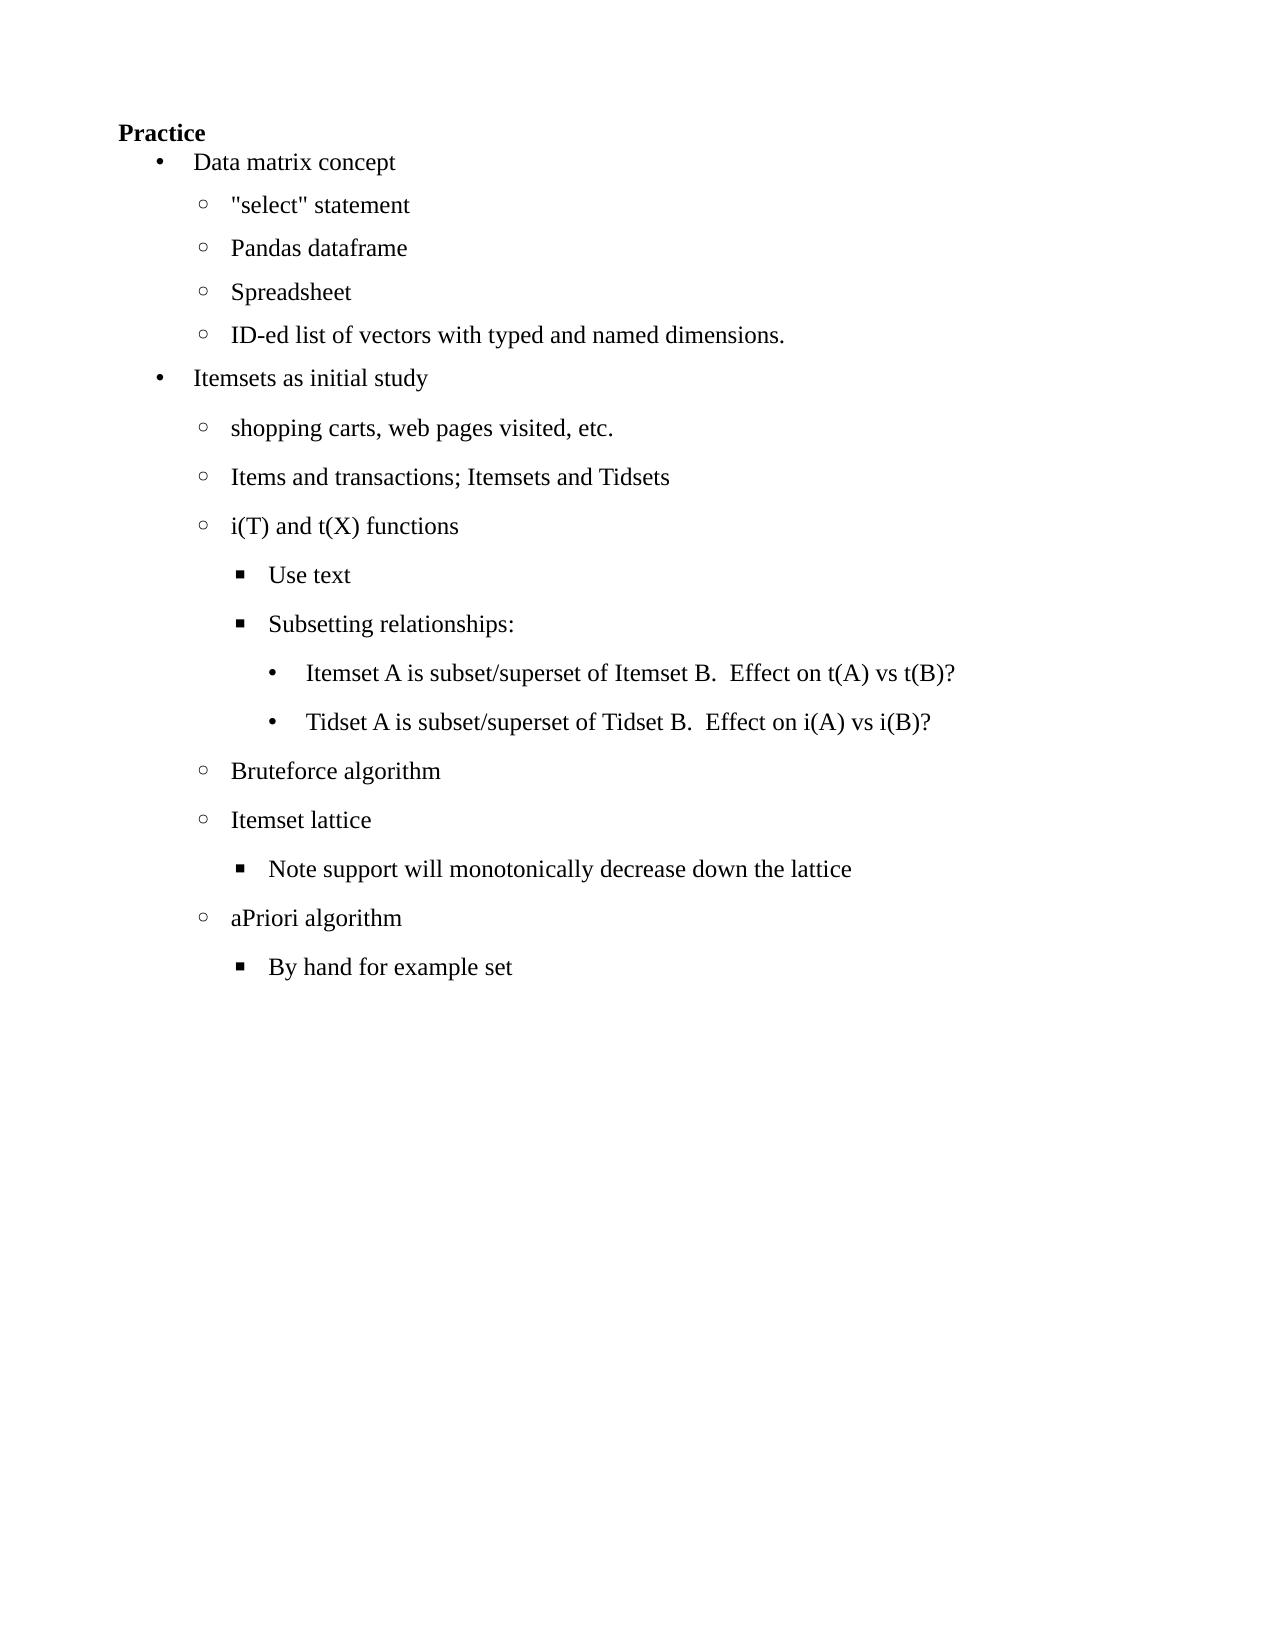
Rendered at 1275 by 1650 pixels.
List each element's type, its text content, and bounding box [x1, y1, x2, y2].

list Pandas dataframe [193, 233, 1157, 262]
list By hand for example set [231, 952, 1157, 981]
list Subsetting relationships: [231, 609, 1157, 638]
list Data matrix concept [156, 147, 1157, 176]
list aPriori algorithm [193, 903, 1157, 932]
list Itemset lattice [193, 805, 1157, 834]
list Itemsets as initial study [156, 363, 1157, 392]
list Bruteforce algorithm [193, 756, 1157, 785]
list "select" statement [193, 190, 1157, 219]
list Spreadsheet [193, 277, 1157, 306]
list Tidset A is subset/superset of Tidset B. Effect on i(A) vs i(B)? [268, 707, 1157, 736]
list Note support will monotonically decrease down the lattice [231, 854, 1157, 883]
text Practice [118, 118, 1157, 147]
list Itemset A is subset/superset of Itemset B. Effect on t(A) vs t(B)? [268, 658, 1157, 687]
list ID-ed list of vectors with typed and named dimensions. [193, 320, 1157, 349]
list Use text [231, 560, 1157, 588]
list shopping carts, web pages visited, etc. [193, 413, 1157, 441]
list i(T) and t(X) functions [193, 511, 1157, 539]
list Items and transactions; Itemsets and Tidsets [193, 462, 1157, 490]
